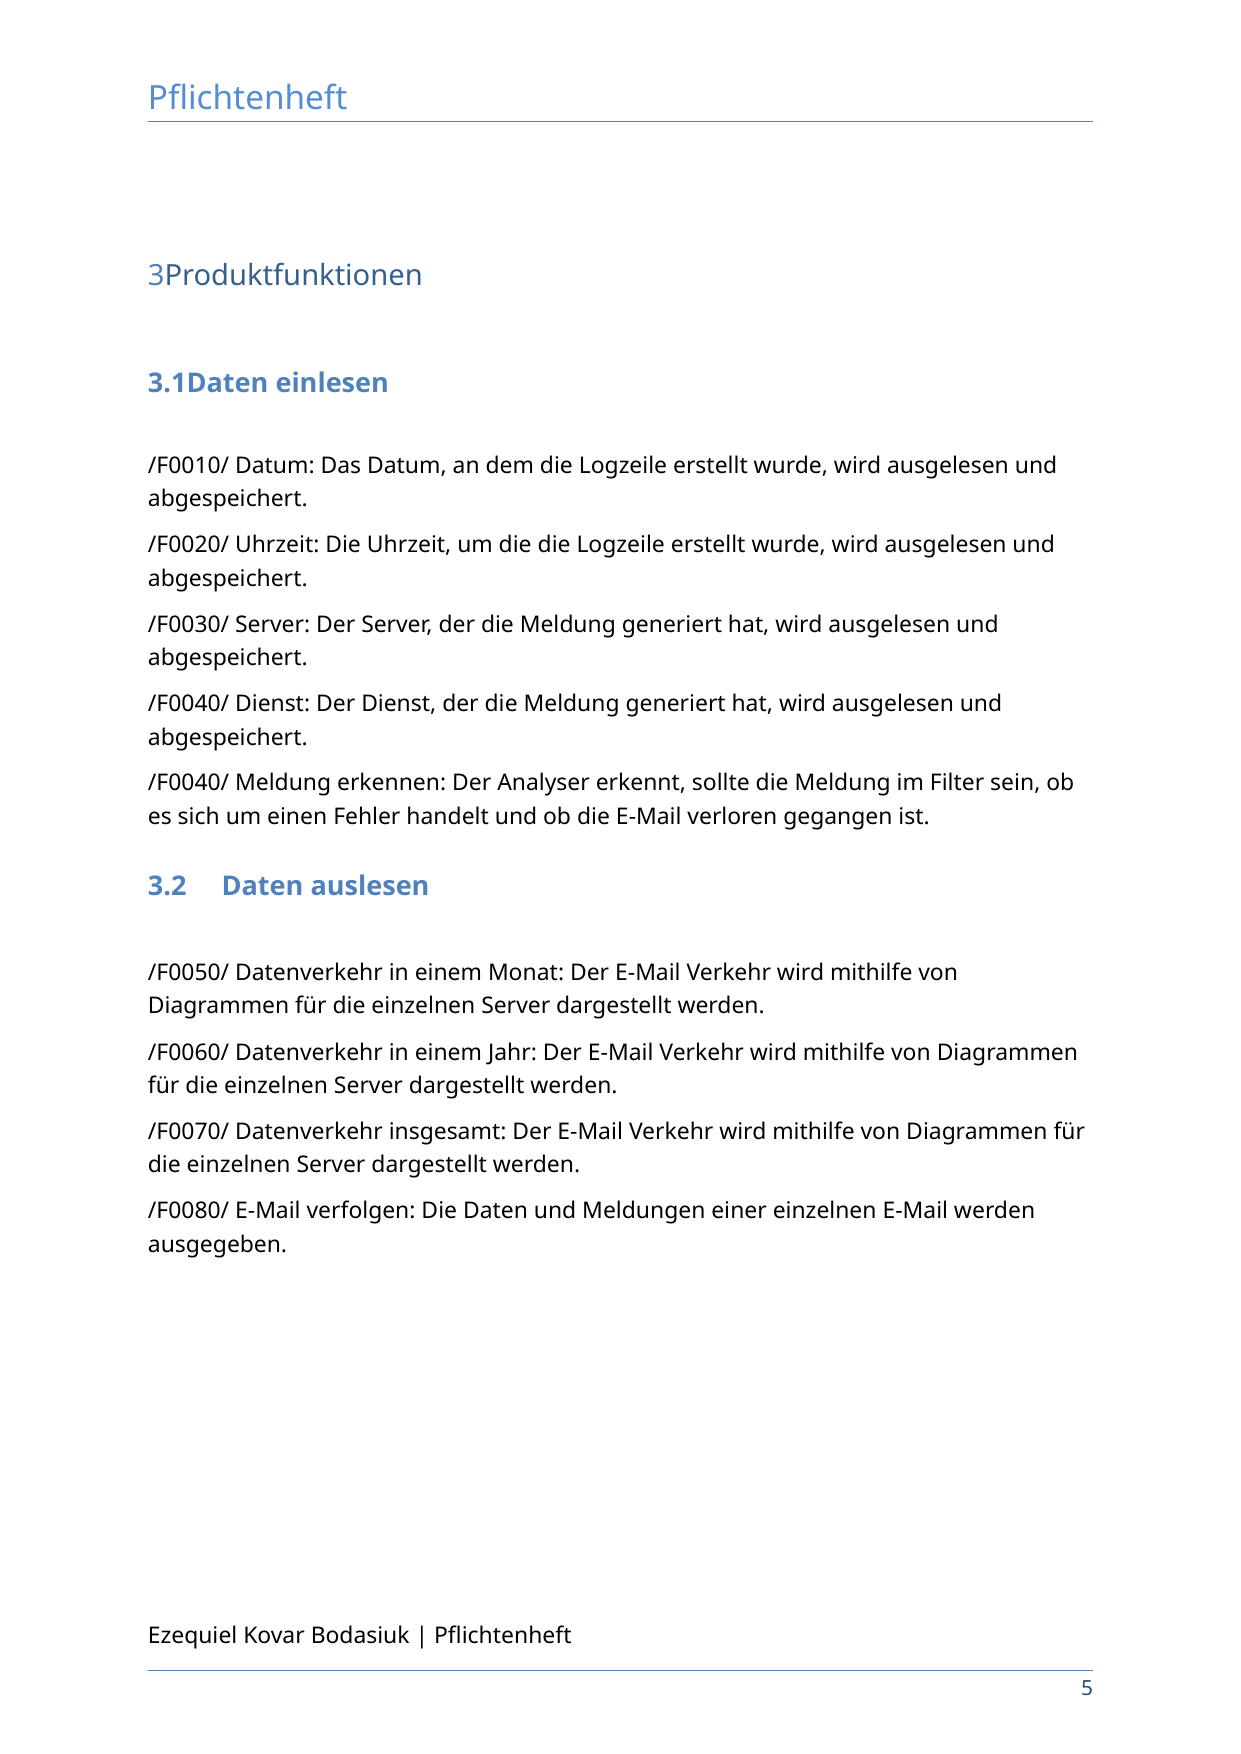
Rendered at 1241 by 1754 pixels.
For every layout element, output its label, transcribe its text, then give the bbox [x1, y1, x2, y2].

text /F0040/ Dienst: Der Dienst, der die Meldung generiert hat, wird ausgelesen und abgespeichert. [148, 687, 1093, 752]
list Produktfunktionen [148, 254, 1093, 294]
text /F0040/ Meldung erkennen: Der Analyser erkennt, sollte die Meldung im Filter sein, ob es sich um einen Fehler handelt und ob die E-Mail verloren gegangen ist. [148, 766, 1093, 831]
text /F0050/ Datenverkehr in einem Monat: Der E-Mail Verkehr wird mithilfe von Diagrammen für die einzelnen Server dargestellt werden. [148, 956, 1093, 1021]
text /F0070/ Datenverkehr insgesamt: Der E-Mail Verkehr wird mithilfe von Diagrammen für die einzelnen Server dargestellt werden. [148, 1115, 1093, 1179]
text /F0060/ Datenverkehr in einem Jahr: Der E-Mail Verkehr wird mithilfe von Diagrammen für die einzelnen Server dargestellt werden. [148, 1035, 1093, 1100]
text /F0030/ Server: Der Server, der die Meldung generiert hat, wird ausgelesen und abgespeichert. [148, 608, 1093, 672]
text /F0010/ Datum: Das Datum, an dem die Logzeile erstellt wurde, wird ausgelesen und abgespeichert. [148, 449, 1093, 513]
text /F0080/ E-Mail verfolgen: Die Daten und Meldungen einer einzelnen E-Mail werden ausgegeben. [148, 1194, 1093, 1259]
subtitle 3.2 Daten auslesen [148, 867, 1093, 903]
text /F0020/ Uhrzeit: Die Uhrzeit, um die die Logzeile erstellt wurde, wird ausgelesen und abgespeichert. [148, 528, 1093, 593]
list Daten einlesen [148, 363, 1093, 400]
